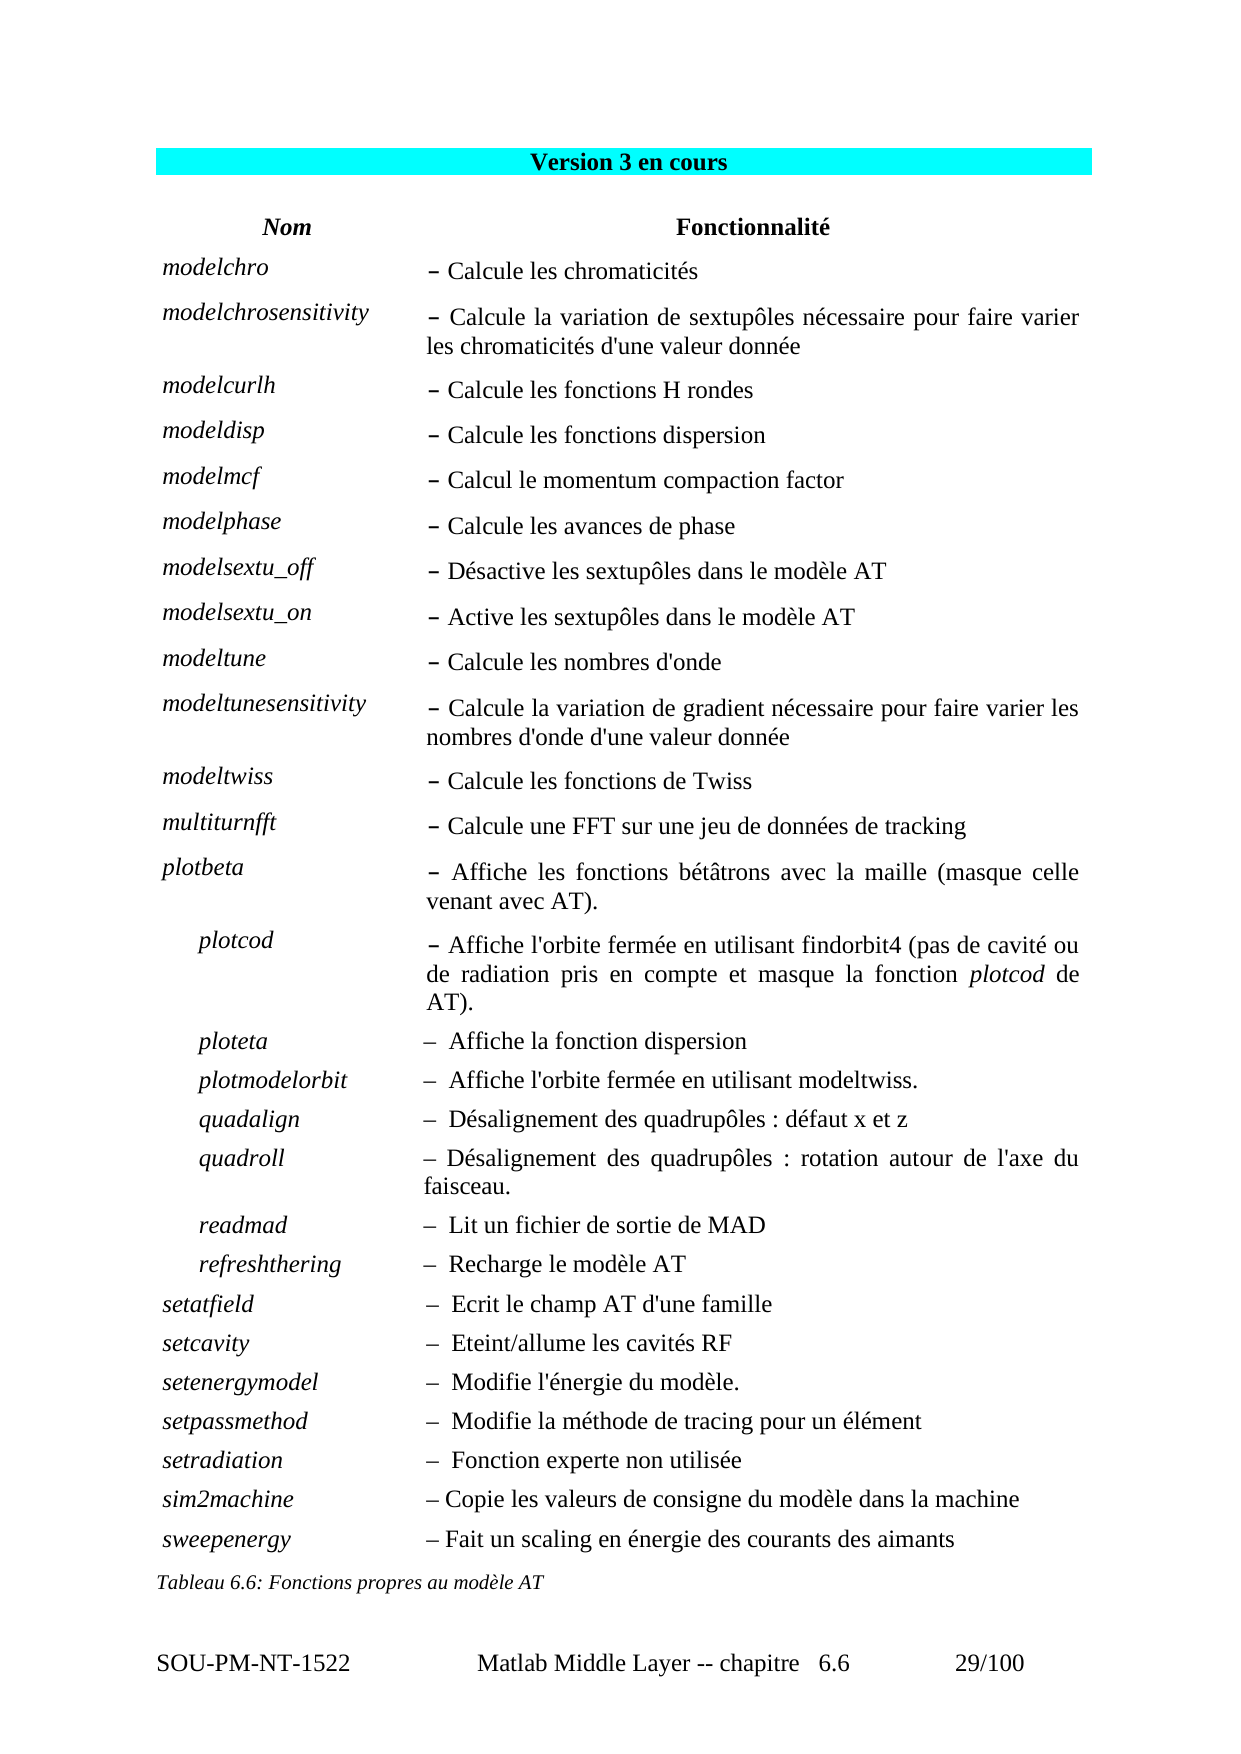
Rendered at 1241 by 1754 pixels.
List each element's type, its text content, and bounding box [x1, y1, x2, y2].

table_cell – Calcule les fonctions dispersion [420, 411, 1086, 456]
table_cell readmad [156, 1206, 420, 1245]
table_cell – Calcule les chromaticités [420, 247, 1086, 292]
table_cell – Affiche l'orbite fermée en utilisant modeltwiss. [420, 1061, 1086, 1100]
table_cell setenergymodel [156, 1363, 420, 1402]
table_cell modelsextu_on [156, 593, 420, 638]
table_cell – Ecrit le champ AT d'une famille [420, 1284, 1086, 1323]
table_cell – Calcule la variation de sextupôles nécessaire pour faire varier les chromaticités d'une valeur donnée [420, 293, 1086, 366]
table_cell sweepenergy [156, 1519, 420, 1558]
table_cell modelchro [156, 247, 420, 292]
table_cell modelcurlh [156, 366, 420, 411]
table_cell – Calcule la variation de gradient nécessaire pour faire varier les nombres d'onde d'une valeur donnée [420, 684, 1086, 757]
table_cell – Affiche l'orbite fermée en utilisant findorbit4 (pas de cavité ou de radiation pris en compte et masque la fonction plotcod de AT). [420, 921, 1086, 1021]
table_cell plotmodelorbit [156, 1061, 420, 1100]
table_cell ploteta [156, 1021, 420, 1061]
table_cell plotbeta [156, 848, 420, 921]
table_cell multiturnfft [156, 802, 420, 847]
text Tableau 6.6: Fonctions propres au modèle AT [156, 1571, 1092, 1594]
table_cell – Désactive les sextupôles dans le modèle AT [420, 547, 1086, 593]
table_cell modeldisp [156, 411, 420, 456]
table_cell – Affiche la fonction dispersion [420, 1021, 1086, 1061]
table_cell setatfield [156, 1284, 420, 1323]
table_cell – Désalignement des quadrupôles : défaut x et z [420, 1100, 1086, 1139]
table_cell quadalign [156, 1100, 420, 1139]
table_cell modeltune [156, 638, 420, 683]
table_cell – Lit un fichier de sortie de MAD [420, 1206, 1086, 1245]
table_cell – Modifie la méthode de tracing pour un élément [420, 1402, 1086, 1441]
table_cell – Fait un scaling en énergie des courants des aimants [420, 1519, 1086, 1558]
table_cell setpassmethod [156, 1402, 420, 1441]
table_cell – Recharge le modèle AT [420, 1245, 1086, 1284]
table_cell modelchrosensitivity [156, 293, 420, 366]
table_cell modelmcf [156, 456, 420, 502]
table_cell – Modifie l'énergie du modèle. [420, 1363, 1086, 1402]
table_cell – Copie les valeurs de consigne du modèle dans la machine [420, 1480, 1086, 1519]
table_cell – Calcule une FFT sur une jeu de données de tracking [420, 802, 1086, 847]
table_header Nom [156, 208, 420, 247]
table_cell – Désalignement des quadrupôles : rotation autour de l'axe du faisceau. [420, 1139, 1086, 1206]
table_cell modelphase [156, 502, 420, 547]
table_cell – Affiche les fonctions bétâtrons avec la maille (masque celle venant avec AT). [420, 848, 1086, 921]
table_header Fonctionnalité [420, 208, 1086, 247]
table_cell modeltwiss [156, 757, 420, 802]
table_cell setradiation [156, 1441, 420, 1480]
table_cell – Calcule les fonctions de Twiss [420, 757, 1086, 802]
table_cell – Fonction experte non utilisée [420, 1441, 1086, 1480]
table_cell setcavity [156, 1323, 420, 1362]
table_cell quadroll [156, 1139, 420, 1206]
table_cell modelsextu_off [156, 547, 420, 593]
table_cell – Active les sextupôles dans le modèle AT [420, 593, 1086, 638]
table_cell – Calcule les nombres d'onde [420, 638, 1086, 683]
table_cell – Calcule les avances de phase [420, 502, 1086, 547]
table_cell – Calcule les fonctions H rondes [420, 366, 1086, 411]
table_cell refreshthering [156, 1245, 420, 1284]
table_cell sim2machine [156, 1480, 420, 1519]
table_cell – Eteint/allume les cavités RF [420, 1323, 1086, 1362]
table_cell modeltunesensitivity [156, 684, 420, 757]
table_cell plotcod [156, 921, 420, 1021]
table_cell – Calcul le momentum compaction factor [420, 456, 1086, 502]
